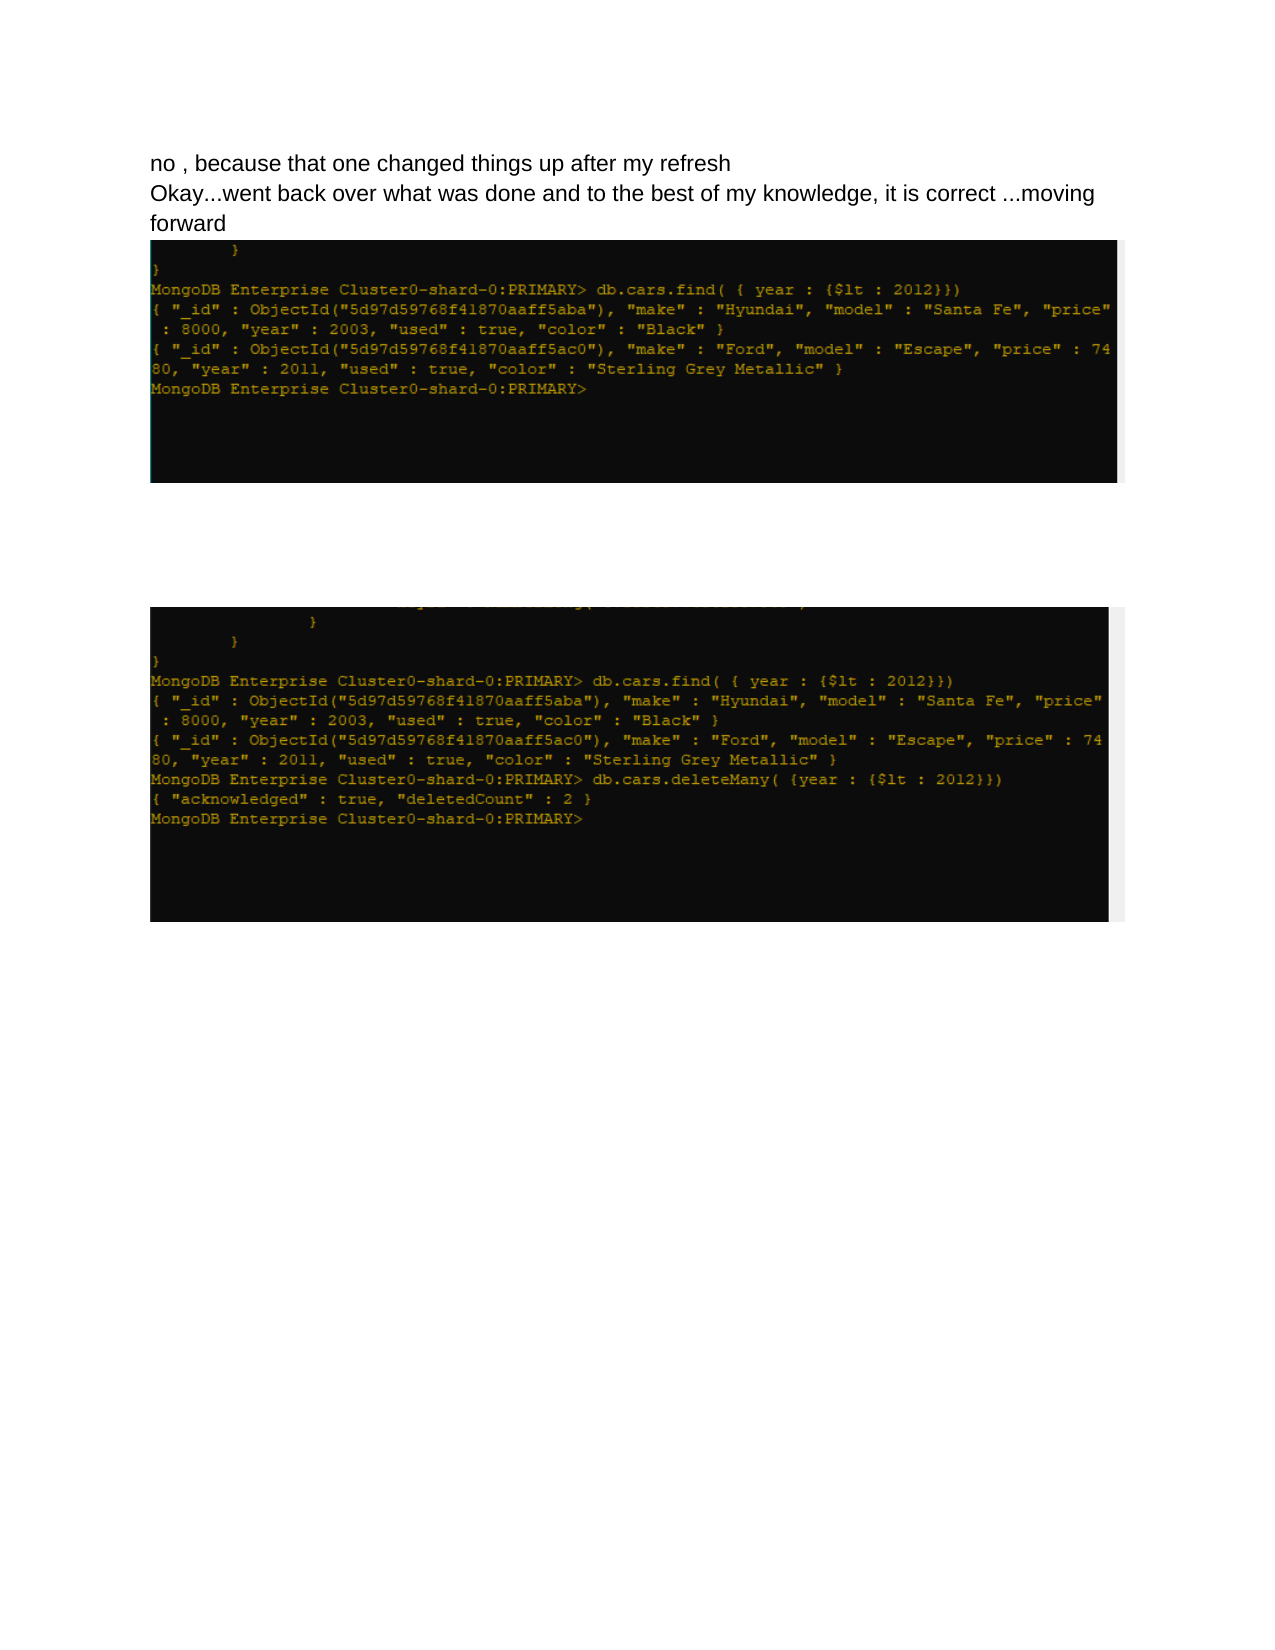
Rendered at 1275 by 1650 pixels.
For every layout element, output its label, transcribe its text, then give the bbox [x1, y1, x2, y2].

text no , because that one changed things up after my refresh [150, 150, 1125, 176]
picture [150, 607, 1125, 922]
picture [150, 240, 1125, 483]
text Okay...went back over what was done and to the best of my knowledge, it is correct ...moving forward [150, 180, 1125, 237]
